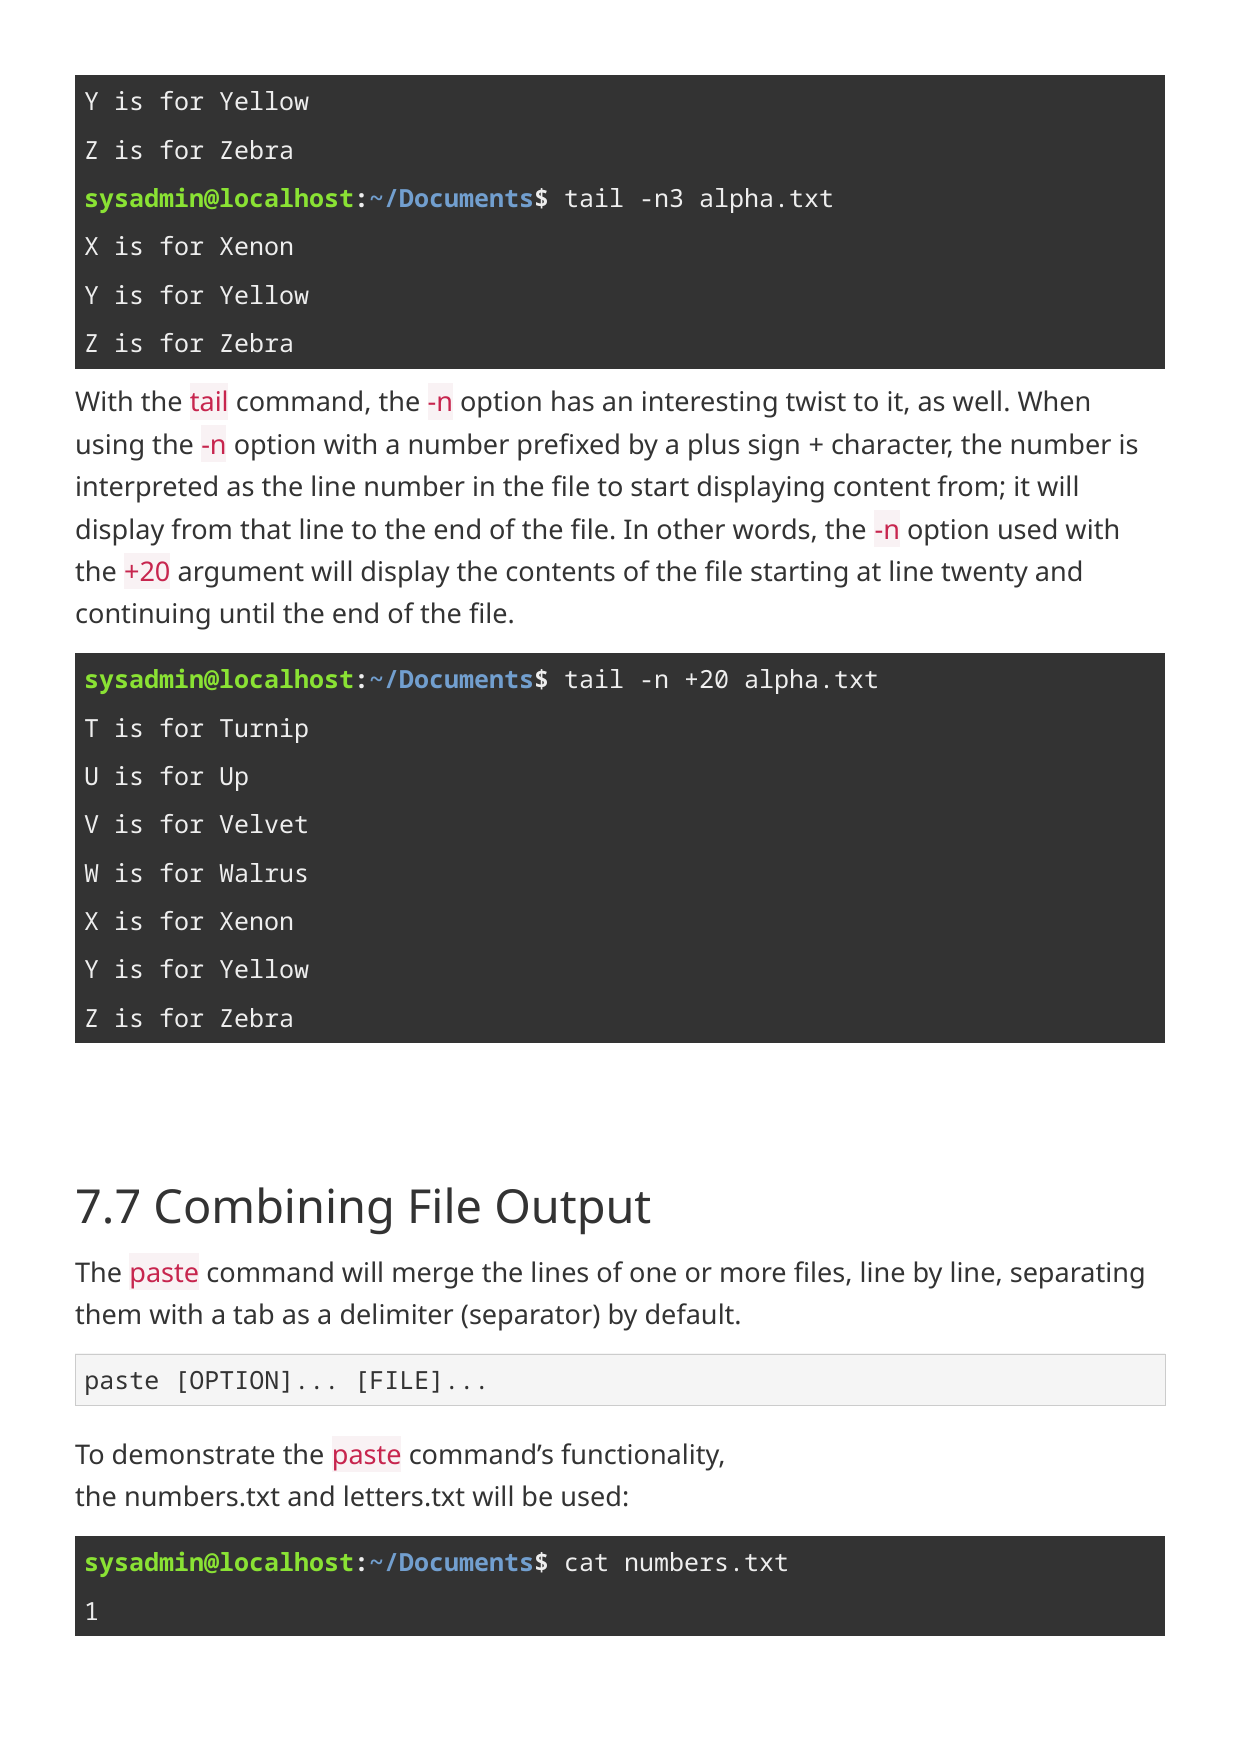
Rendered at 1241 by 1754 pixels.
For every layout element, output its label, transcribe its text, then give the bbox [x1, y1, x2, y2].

text paste [OPTION]... [FILE]... [76, 1355, 1165, 1405]
text 1 [75, 1584, 1165, 1636]
subtitle 7.7 Combining File Output [75, 1173, 1165, 1237]
text Z is for Zebra [75, 317, 1165, 369]
text X is for Xenon [75, 220, 1165, 263]
text To demonstrate the paste command’s functionality, the numbers.txt and letters.txt will be used: [75, 1436, 1165, 1515]
text The paste command will merge the lines of one or more files, line by line, separating them with a tab as a delimiter (separator) by default. [75, 1253, 1165, 1332]
text With the tail command, the -n option has an interesting twist to it, as well. When using the -n option with a number prefixed by a plus sign + character, the number is interpreted as the line number in the file to start displaying content from; it will display from that line to the end of the file. In other words, the -n option used with the +20 argument will display the contents of the file starting at line twenty and continuing until the end of the file. [75, 383, 1165, 632]
text V is for Velvet [75, 798, 1165, 841]
text Y is for Yellow [75, 268, 1165, 311]
text U is for Up [75, 749, 1165, 793]
text sysadmin@localhost:~/Documents$ tail -n3 alpha.txt [75, 172, 1165, 215]
text Z is for Zebra [75, 991, 1165, 1043]
text W is for Walrus [75, 846, 1165, 889]
text T is for Turnip [75, 701, 1165, 744]
text Z is for Zebra [75, 123, 1165, 166]
text Y is for Yellow [75, 75, 1165, 118]
text Y is for Yellow [75, 943, 1165, 986]
text X is for Xenon [75, 894, 1165, 938]
text sysadmin@localhost:~/Documents$ tail -n +20 alpha.txt [75, 653, 1165, 696]
text sysadmin@localhost:~/Documents$ cat numbers.txt [75, 1536, 1165, 1579]
